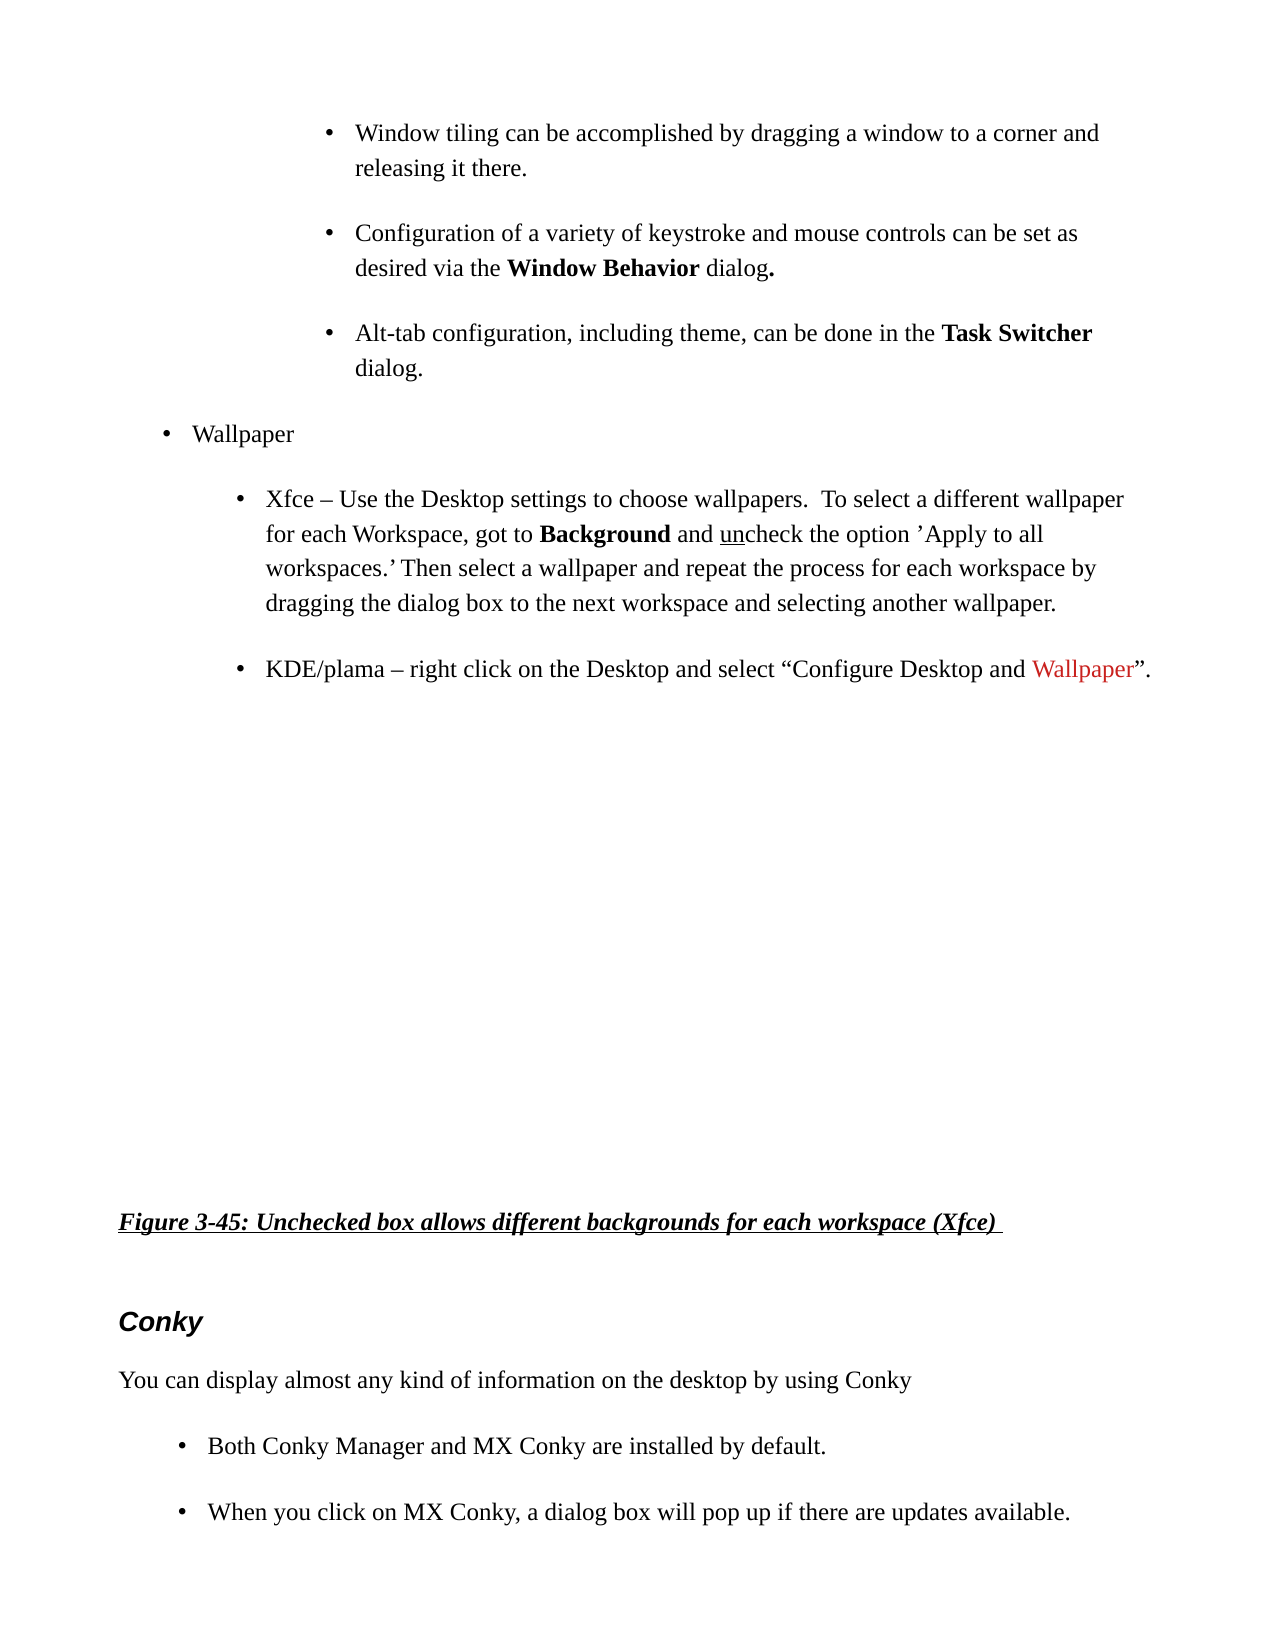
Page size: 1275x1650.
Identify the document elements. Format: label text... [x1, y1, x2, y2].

list Window tiling can be accomplished by dragging a window to a corner and releasing it there. [325, 118, 1141, 181]
text Figure 3-45: Unchecked box allows different backgrounds for each workspace (Xfce) [118, 1207, 1157, 1235]
list Configuration of a variety of keystroke and mouse controls can be set as desired via the Window Behavior dialog. [325, 218, 1141, 282]
list Xfce – Use the Desktop settings to choose wallpapers. To select a different wallpaper for each Workspace, got to Background and uncheck the option ’Apply to all workspaces.’ Then select a wallpaper and repeat the process for each workspace by dragging the dialog box to the next workspace and selecting another wallpaper. [236, 484, 1157, 617]
subtitle Conky [118, 1305, 1157, 1337]
text You can display almost any kind of information on the desktop by using Conky [118, 1365, 1157, 1394]
list When you click on MX Conky, a dialog box will pop up if there are updates available. [178, 1497, 1141, 1526]
list Both Conky Manager and MX Conky are installed by default. [178, 1431, 1141, 1460]
list KDE/plama – right click on the Desktop and select “Configure Desktop and Wallpaper”. [236, 654, 1157, 682]
list Wallpaper [162, 419, 1157, 447]
list Alt-tab configuration, including theme, can be done in the Task Switcher dialog. [325, 318, 1141, 382]
